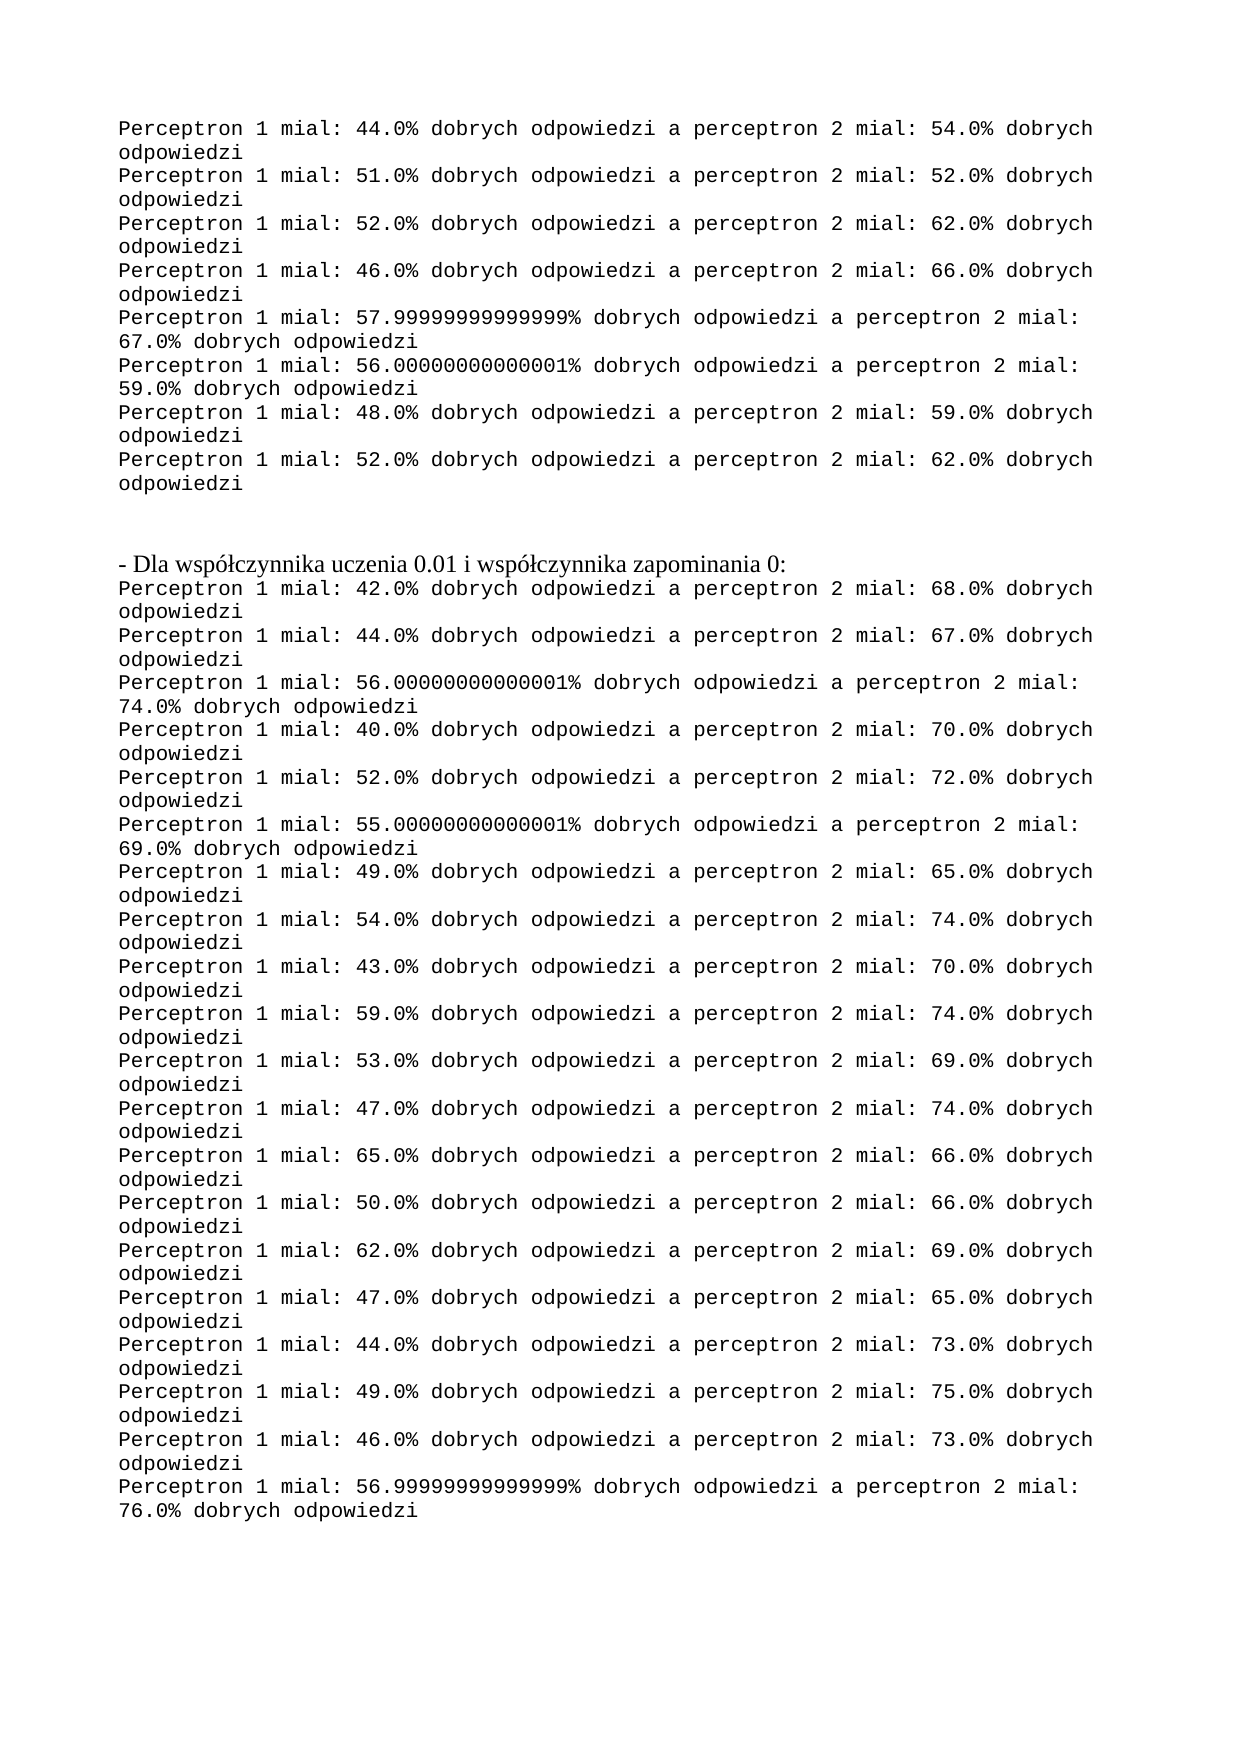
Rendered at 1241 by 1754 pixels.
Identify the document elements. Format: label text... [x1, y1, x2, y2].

text Perceptron 1 mial: 62.0% dobrych odpowiedzi a perceptron 2 mial: 69.0% dobrych odpowiedzi [118, 1240, 1122, 1287]
text Perceptron 1 mial: 40.0% dobrych odpowiedzi a perceptron 2 mial: 70.0% dobrych odpowiedzi [118, 719, 1122, 767]
text Perceptron 1 mial: 57.99999999999999% dobrych odpowiedzi a perceptron 2 mial: 67.0% dobrych odpowiedzi [118, 307, 1122, 354]
text Perceptron 1 mial: 49.0% dobrych odpowiedzi a perceptron 2 mial: 75.0% dobrych odpowiedzi [118, 1382, 1122, 1429]
text Perceptron 1 mial: 51.0% dobrych odpowiedzi a perceptron 2 mial: 52.0% dobrych odpowiedzi [118, 165, 1122, 213]
text Perceptron 1 mial: 44.0% dobrych odpowiedzi a perceptron 2 mial: 54.0% dobrych odpowiedzi [118, 118, 1122, 165]
text Perceptron 1 mial: 65.0% dobrych odpowiedzi a perceptron 2 mial: 66.0% dobrych odpowiedzi [118, 1145, 1122, 1192]
text Perceptron 1 mial: 52.0% dobrych odpowiedzi a perceptron 2 mial: 62.0% dobrych odpowiedzi [118, 213, 1122, 260]
text Perceptron 1 mial: 54.0% dobrych odpowiedzi a perceptron 2 mial: 74.0% dobrych odpowiedzi [118, 909, 1122, 956]
text Perceptron 1 mial: 52.0% dobrych odpowiedzi a perceptron 2 mial: 62.0% dobrych odpowiedzi - Dla współczynnika uczenia 0.01 i współczynnika zapominania 0: Perceptron 1 mial: 42.0% dobrych odpowiedzi a perceptron 2 mial: 68.0% dobrych odpowiedzi [118, 449, 1122, 625]
text Perceptron 1 mial: 46.0% dobrych odpowiedzi a perceptron 2 mial: 66.0% dobrych odpowiedzi [118, 260, 1122, 307]
text Perceptron 1 mial: 56.00000000000001% dobrych odpowiedzi a perceptron 2 mial: 59.0% dobrych odpowiedzi [118, 354, 1122, 402]
text Perceptron 1 mial: 46.0% dobrych odpowiedzi a perceptron 2 mial: 73.0% dobrych odpowiedzi [118, 1429, 1122, 1476]
text Perceptron 1 mial: 56.99999999999999% dobrych odpowiedzi a perceptron 2 mial: 76.0% dobrych odpowiedzi [118, 1476, 1122, 1610]
text Perceptron 1 mial: 43.0% dobrych odpowiedzi a perceptron 2 mial: 70.0% dobrych odpowiedzi [118, 956, 1122, 1003]
text Perceptron 1 mial: 56.00000000000001% dobrych odpowiedzi a perceptron 2 mial: 74.0% dobrych odpowiedzi [118, 672, 1122, 719]
text Perceptron 1 mial: 47.0% dobrych odpowiedzi a perceptron 2 mial: 65.0% dobrych odpowiedzi [118, 1287, 1122, 1334]
text Perceptron 1 mial: 49.0% dobrych odpowiedzi a perceptron 2 mial: 65.0% dobrych odpowiedzi [118, 861, 1122, 909]
text Perceptron 1 mial: 48.0% dobrych odpowiedzi a perceptron 2 mial: 59.0% dobrych odpowiedzi [118, 402, 1122, 449]
text Perceptron 1 mial: 53.0% dobrych odpowiedzi a perceptron 2 mial: 69.0% dobrych odpowiedzi [118, 1051, 1122, 1098]
text Perceptron 1 mial: 44.0% dobrych odpowiedzi a perceptron 2 mial: 73.0% dobrych odpowiedzi [118, 1334, 1122, 1382]
text Perceptron 1 mial: 52.0% dobrych odpowiedzi a perceptron 2 mial: 72.0% dobrych odpowiedzi [118, 767, 1122, 814]
text Perceptron 1 mial: 44.0% dobrych odpowiedzi a perceptron 2 mial: 67.0% dobrych odpowiedzi [118, 625, 1122, 672]
text Perceptron 1 mial: 47.0% dobrych odpowiedzi a perceptron 2 mial: 74.0% dobrych odpowiedzi [118, 1098, 1122, 1145]
text Perceptron 1 mial: 55.00000000000001% dobrych odpowiedzi a perceptron 2 mial: 69.0% dobrych odpowiedzi [118, 814, 1122, 861]
text Perceptron 1 mial: 50.0% dobrych odpowiedzi a perceptron 2 mial: 66.0% dobrych odpowiedzi [118, 1192, 1122, 1240]
text Perceptron 1 mial: 59.0% dobrych odpowiedzi a perceptron 2 mial: 74.0% dobrych odpowiedzi [118, 1003, 1122, 1051]
